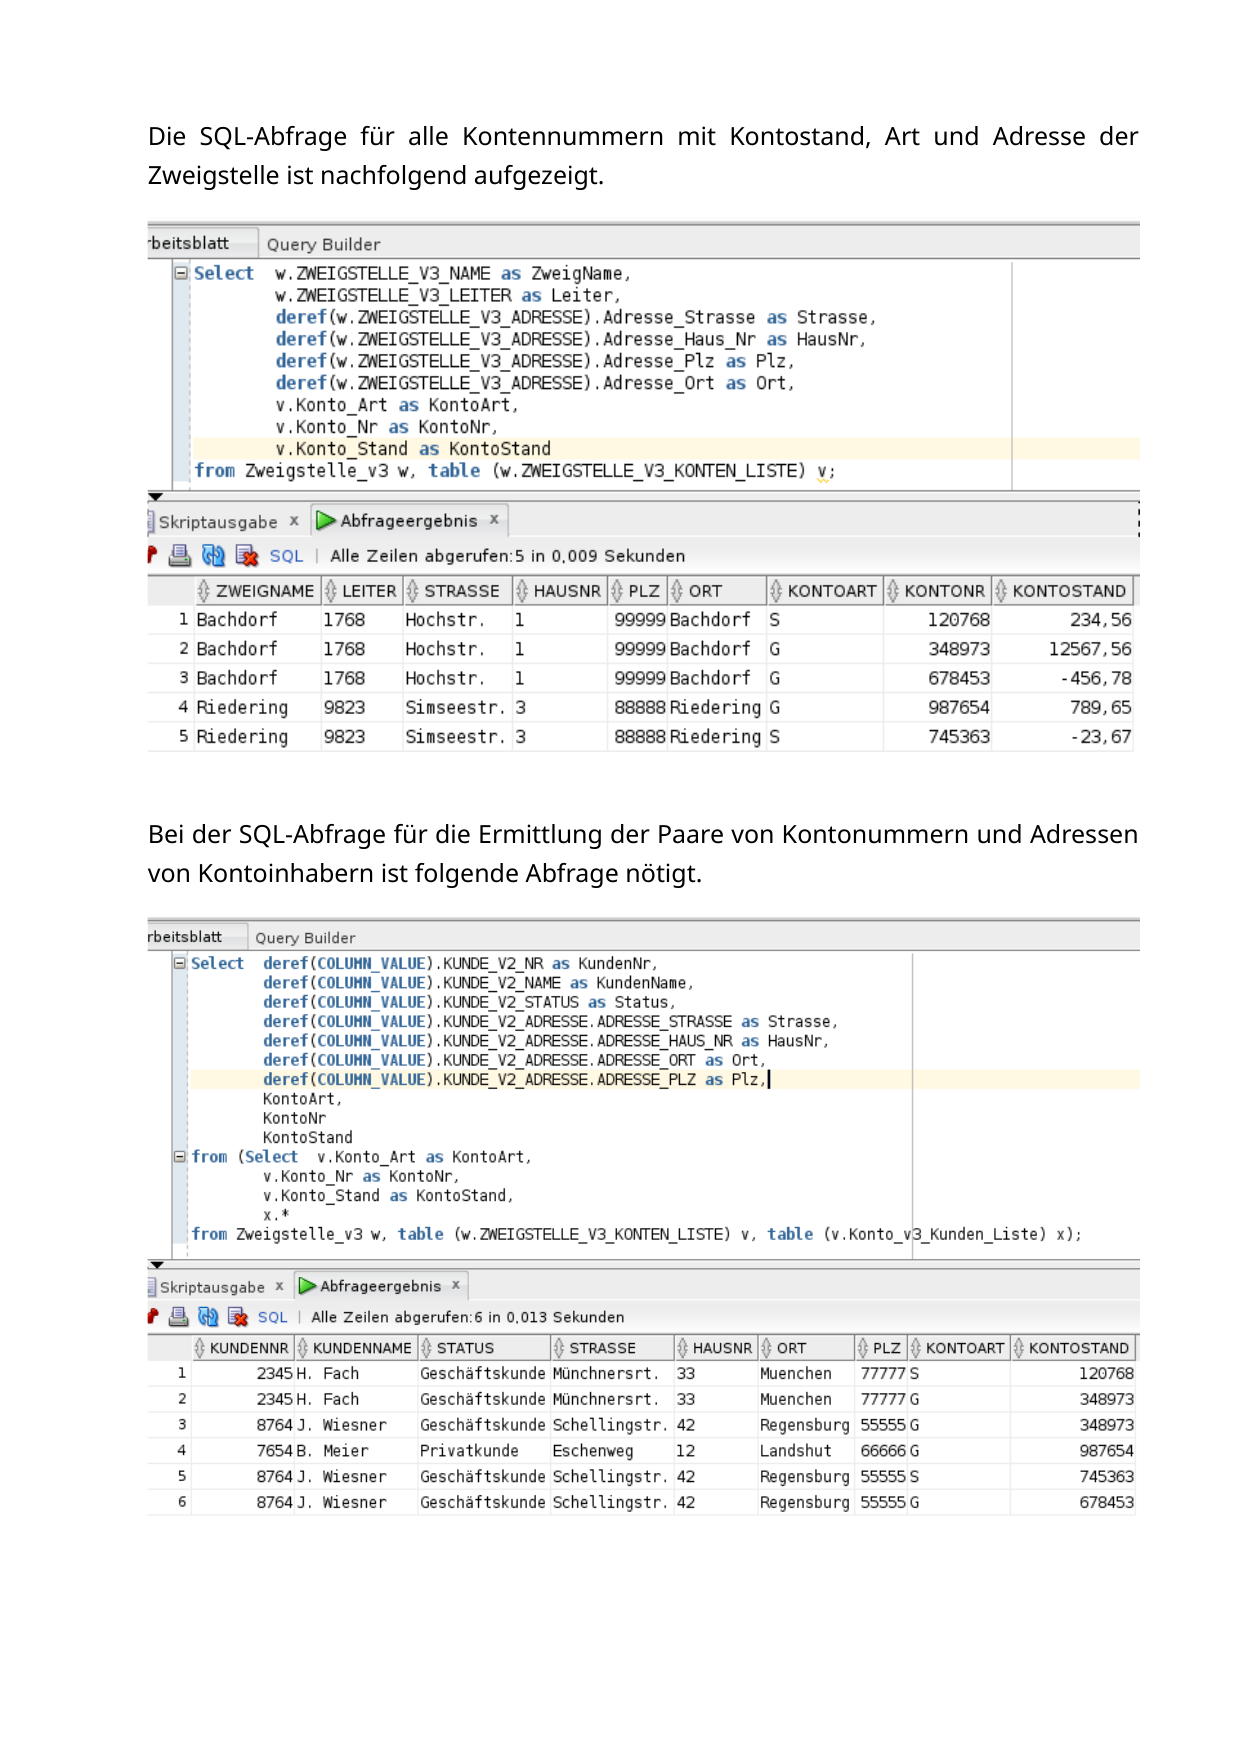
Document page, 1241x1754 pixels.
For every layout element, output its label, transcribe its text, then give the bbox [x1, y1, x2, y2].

text Die SQL-Abfrage für alle Kontennummern mit Kontostand, Art und Adresse der Zweigstelle ist nachfolgend aufgezeigt. [148, 118, 1140, 191]
picture [147, 915, 1140, 1521]
picture [147, 217, 1140, 752]
text Bei der SQL-Abfrage für die Ermittlung der Paare von Kontonummern und Adressen von Kontoinhabern ist folgende Abfrage nötigt. [148, 816, 1140, 889]
